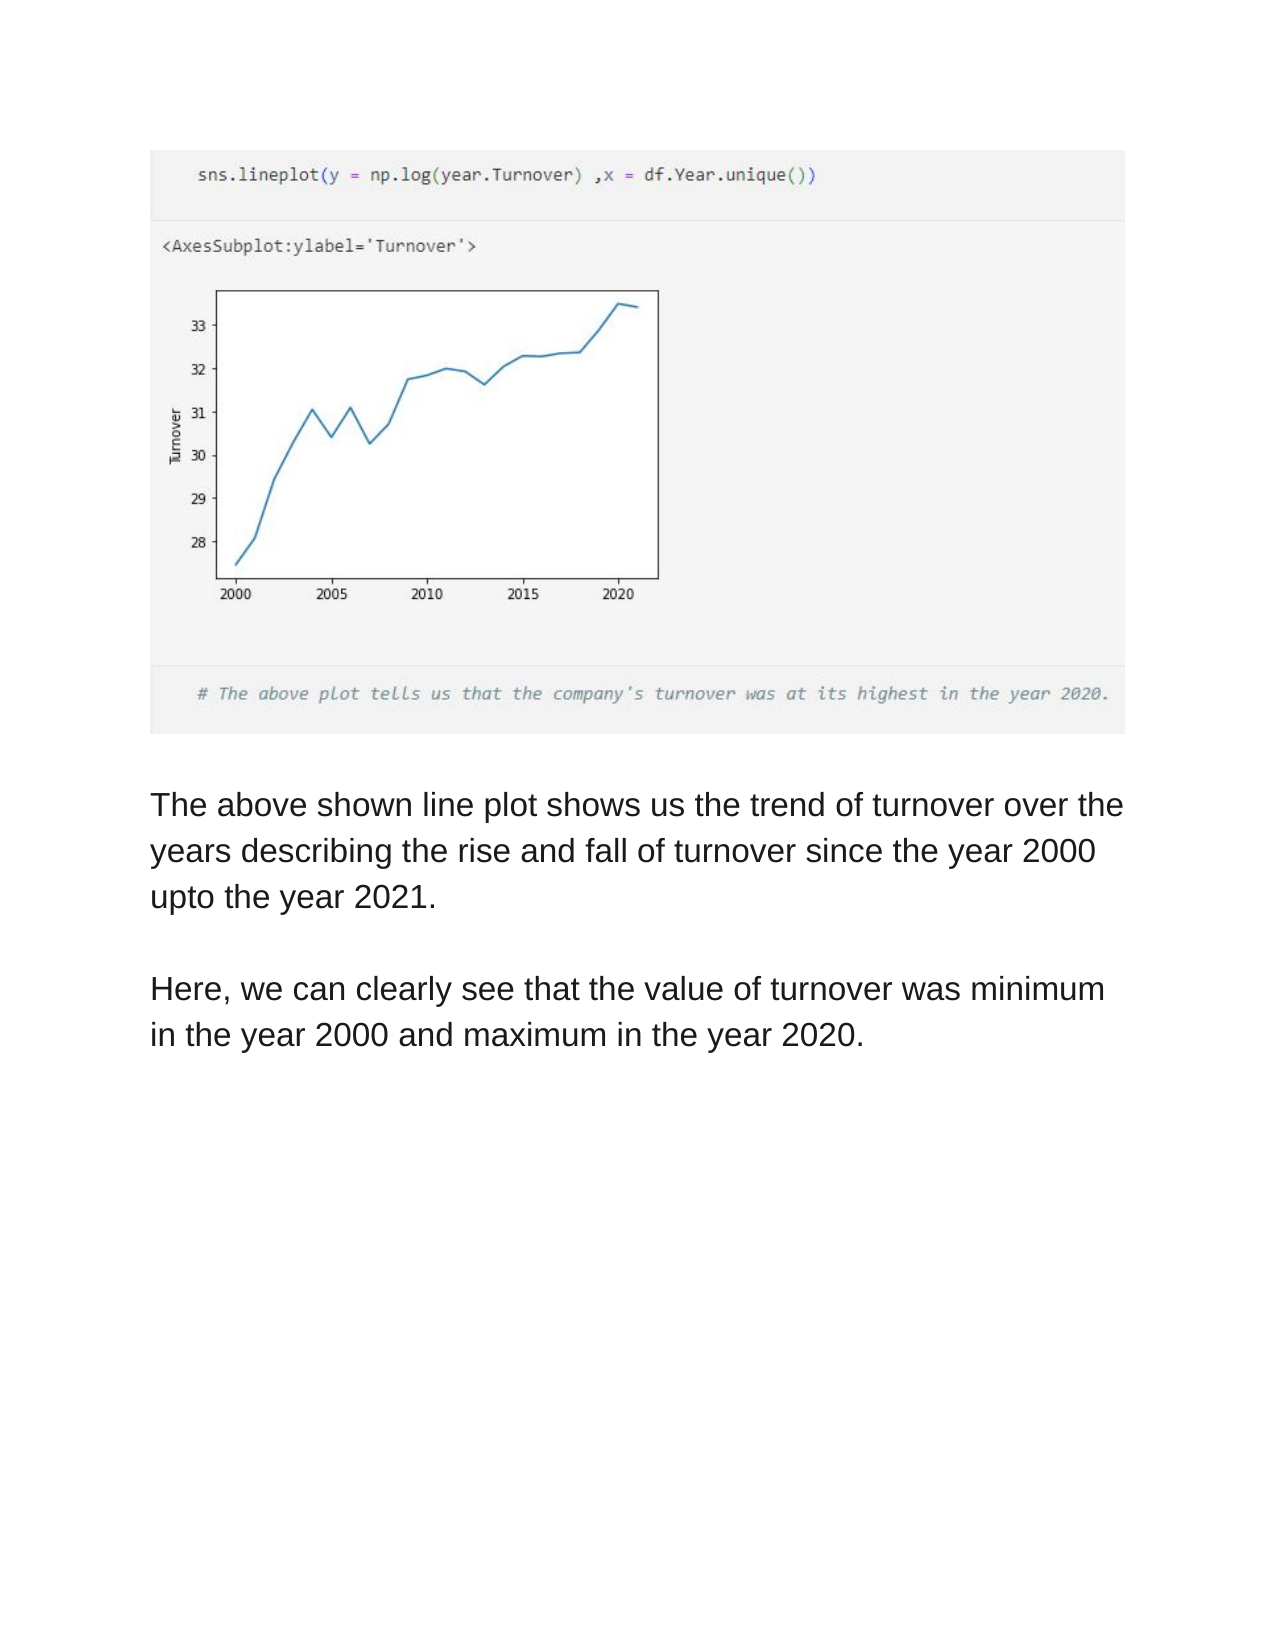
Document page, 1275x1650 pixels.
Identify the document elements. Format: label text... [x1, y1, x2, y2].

text Here, we can clearly see that the value of turnover was minimum in the year 2000 and maximum in the year 2020. [150, 969, 1125, 1053]
text The above shown line plot shows us the trend of turnover over the years describing the rise and fall of turnover since the year 2000 upto the year 2021. [150, 784, 1125, 915]
picture [150, 150, 1125, 734]
